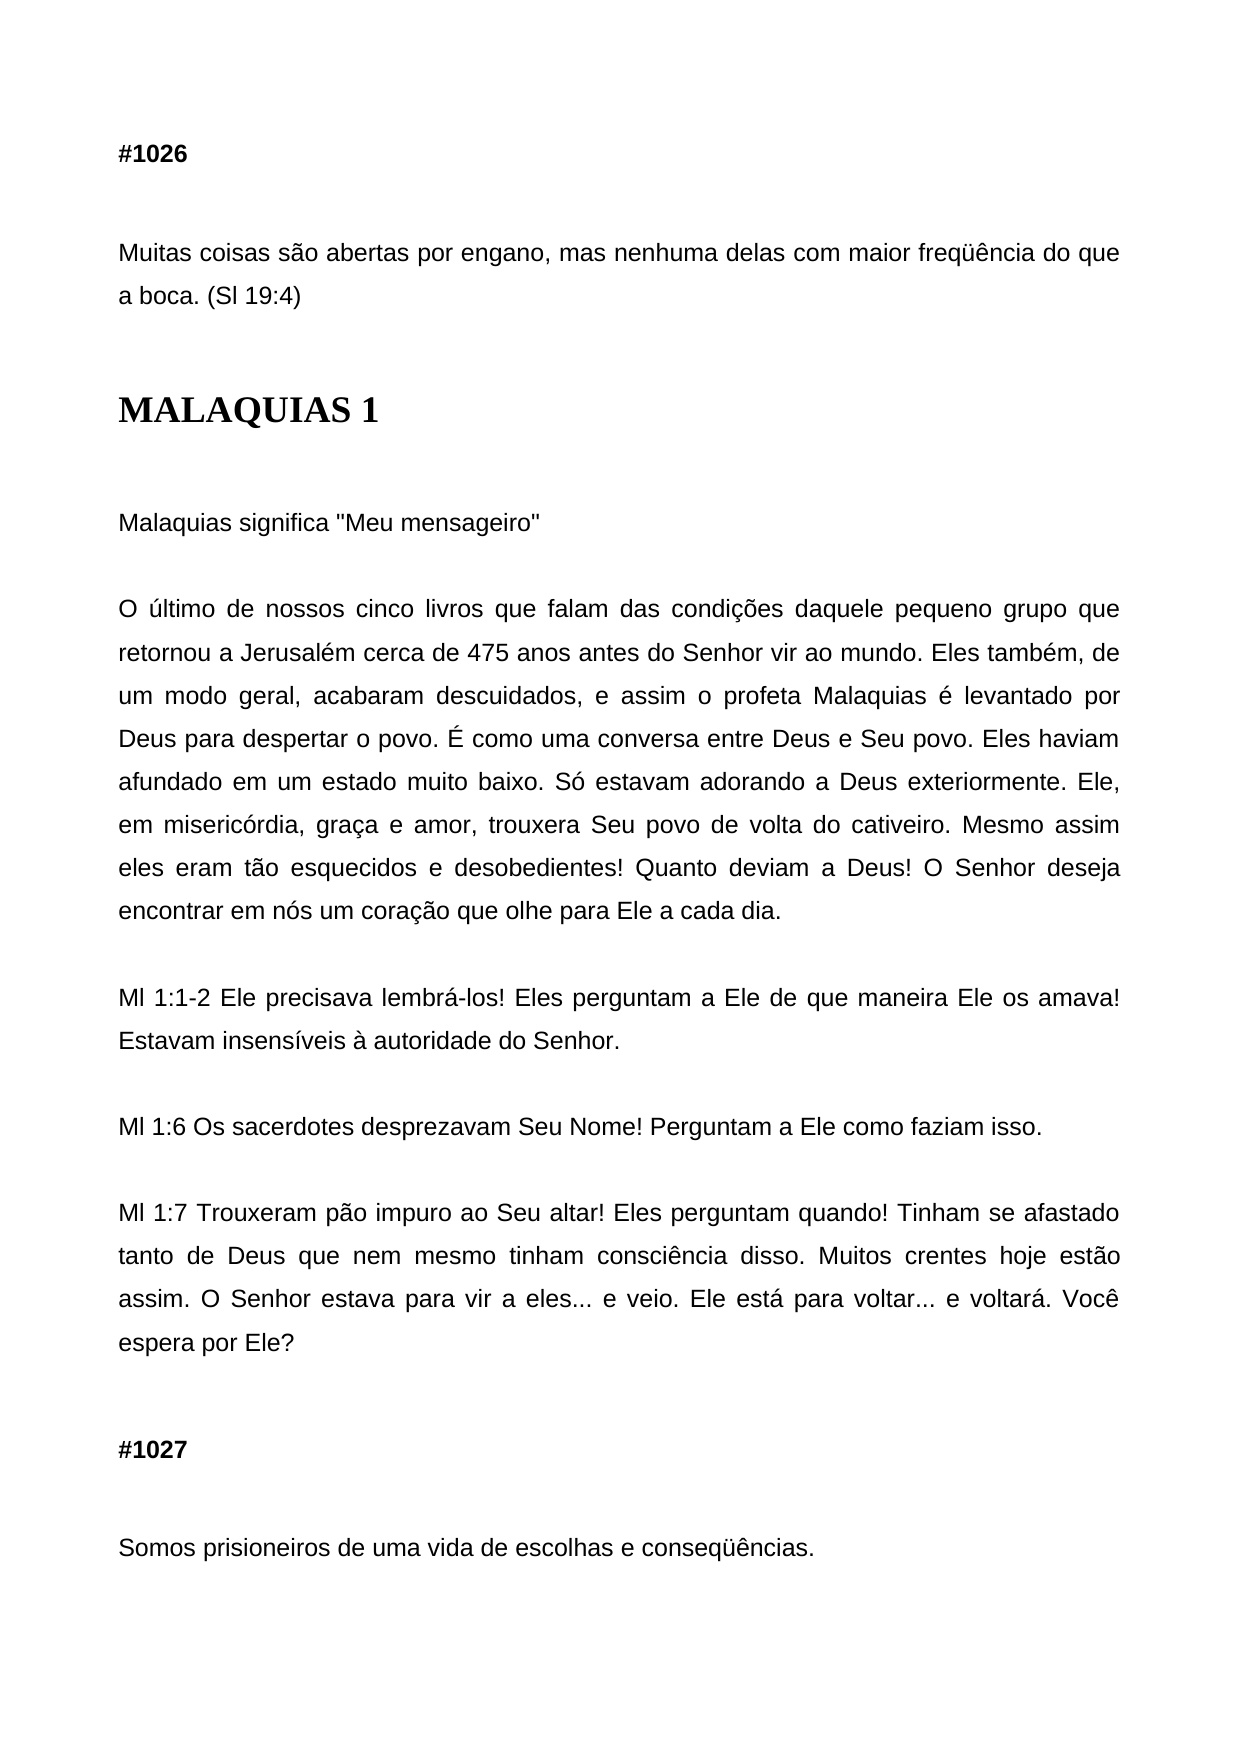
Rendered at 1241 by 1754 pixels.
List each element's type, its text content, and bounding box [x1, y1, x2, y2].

subtitle MALAQUIAS 1 [118, 388, 1122, 431]
text Somos prisioneiros de uma vida de escolhas e conseqüências. [118, 1533, 1122, 1562]
subtitle #1026 [118, 139, 1122, 168]
text Malaquias significa "Meu mensageiro" [118, 508, 1122, 537]
text Ml 1:6 Os sacerdotes desprezavam Seu Nome! Perguntam a Ele como faziam isso. [118, 1112, 1122, 1141]
text Ml 1:1-2 Ele precisava lembrá-los! Eles perguntam a Ele de que maneira Ele os amava! Estavam insensíveis à autoridade do Senhor. [118, 983, 1122, 1054]
text O último de nossos cinco livros que falam das condições daquele pequeno grupo que retornou a Jerusalém cerca de 475 anos antes do Senhor vir ao mundo. Eles também, de um modo geral, acabaram descuidados, e assim o profeta Malaquias é levantado por Deus para despertar o povo. É como uma conversa entre Deus e Seu povo. Eles haviam afundado em um estado muito baixo. Só estavam adorando a Deus exteriormente. Ele, em misericórdia, graça e amor, trouxera Seu povo de volta do cativeiro. Mesmo assim eles eram tão esquecidos e desobedientes! Quanto deviam a Deus! O Senhor deseja encontrar em nós um coração que olhe para Ele a cada dia. [118, 594, 1122, 925]
text Ml 1:7 Trouxeram pão impuro ao Seu altar! Eles perguntam quando! Tinham se afastado tanto de Deus que nem mesmo tinham consciência disso. Muitos crentes hoje estão assim. O Senhor estava para vir a eles... e veio. Ele está para voltar... e voltará. Você espera por Ele? [118, 1198, 1122, 1356]
text Muitas coisas são abertas por engano, mas nenhuma delas com maior freqüência do que a boca. (Sl 19:4) [118, 238, 1122, 309]
subtitle #1027 [118, 1435, 1122, 1463]
